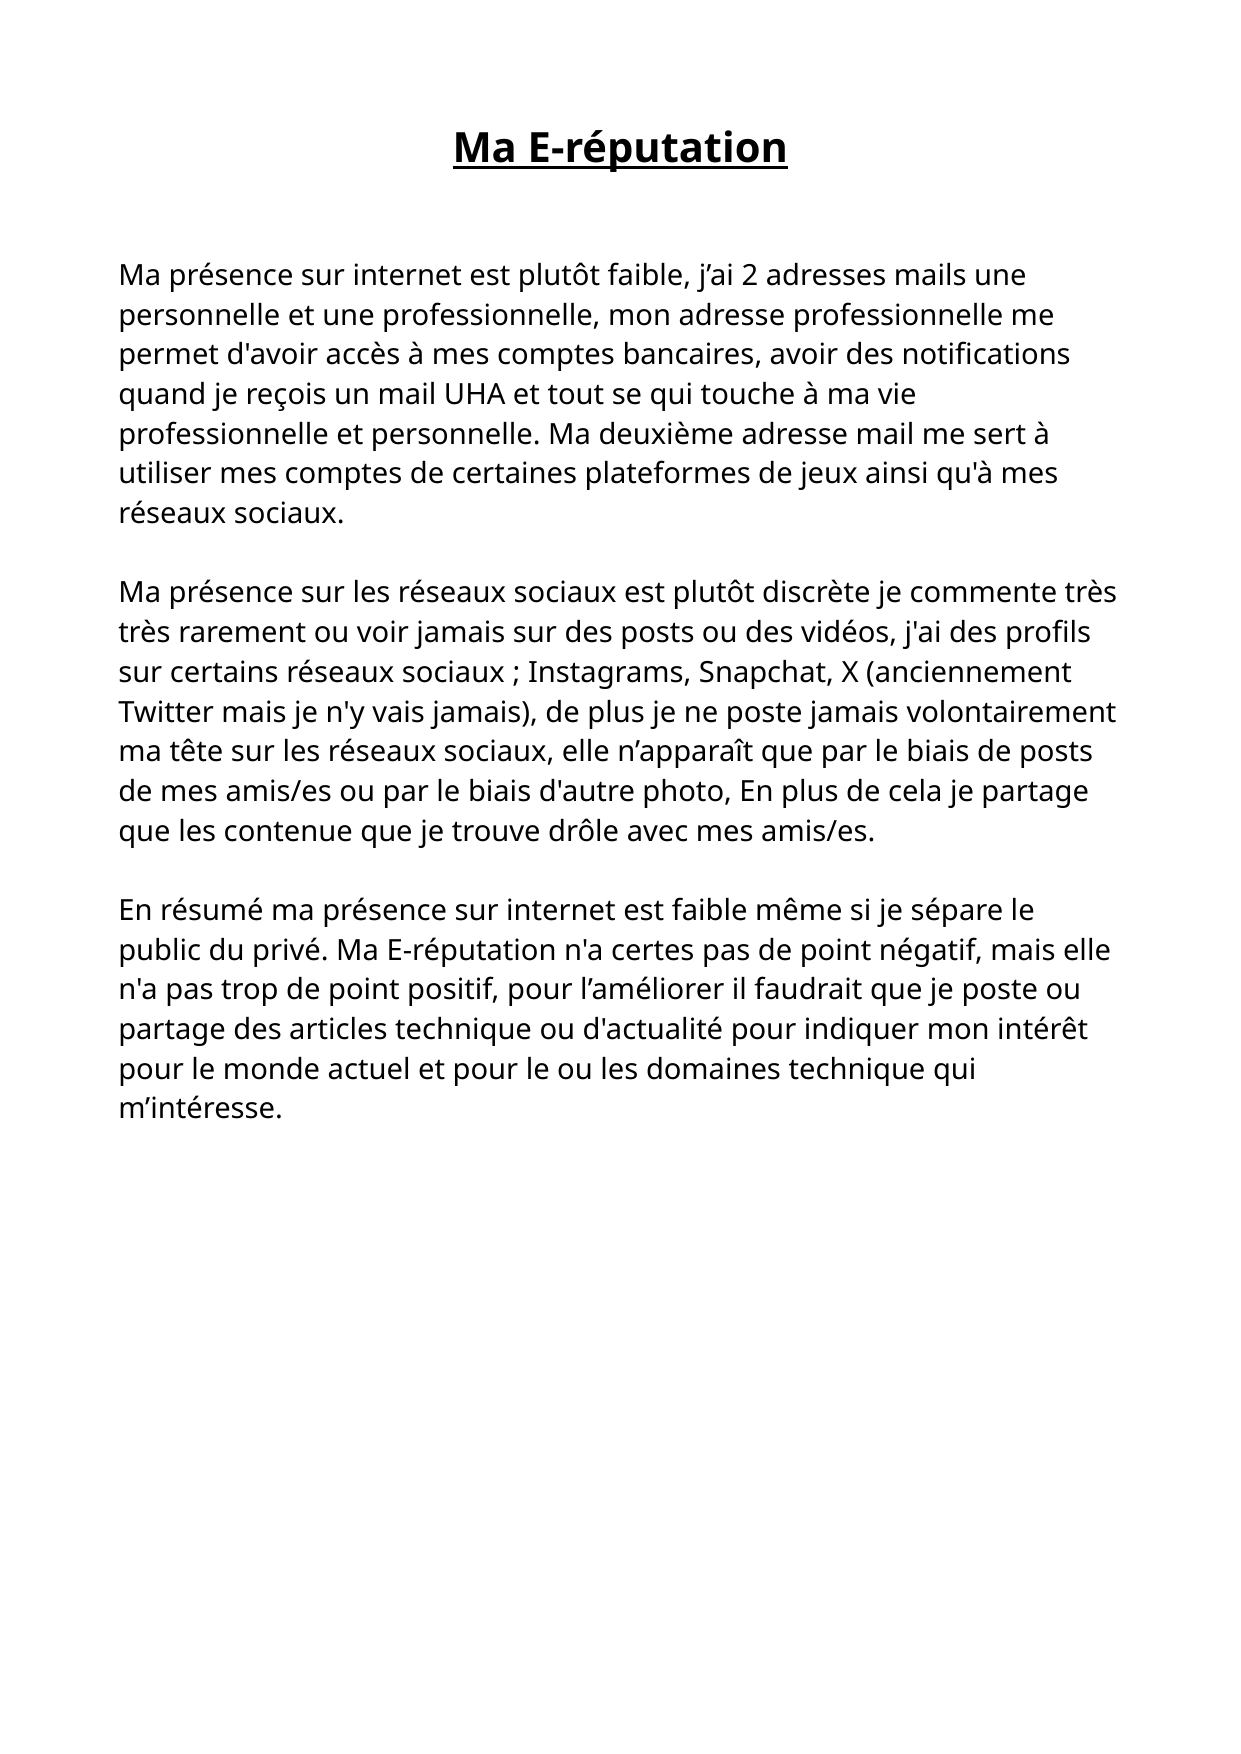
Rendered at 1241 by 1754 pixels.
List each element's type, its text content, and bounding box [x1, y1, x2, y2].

text En résumé ma présence sur internet est faible même si je sépare le public du privé. Ma E-réputation n'a certes pas de point négatif, mais elle n'a pas trop de point positif, pour l’améliorer il faudrait que je poste ou partage des articles technique ou d'actualité pour indiquer mon intérêt pour le monde actuel et pour le ou les domaines technique qui m’intéresse. [118, 889, 1122, 1127]
text Ma E-réputation [118, 118, 1122, 175]
text Ma présence sur les réseaux sociaux est plutôt discrète je commente très très rarement ou voir jamais sur des posts ou des vidéos, j'ai des profils sur certains réseaux sociaux ; Instagrams, Snapchat, X (anciennement Twitter mais je n'y vais jamais), de plus je ne poste jamais volontairement ma tête sur les réseaux sociaux, elle n’apparaît que par le biais de posts de mes amis/es ou par le biais d'autre photo, En plus de cela je partage que les contenue que je trouve drôle avec mes amis/es. [118, 572, 1122, 849]
text Ma présence sur internet est plutôt faible, j’ai 2 adresses mails une personnelle et une professionnelle, mon adresse professionnelle me permet d'avoir accès à mes comptes bancaires, avoir des notifications quand je reçois un mail UHA et tout se qui touche à ma vie professionnelle et personnelle. Ma deuxième adresse mail me sert à utiliser mes comptes de certaines plateformes de jeux ainsi qu'à mes réseaux sociaux. [118, 254, 1122, 532]
